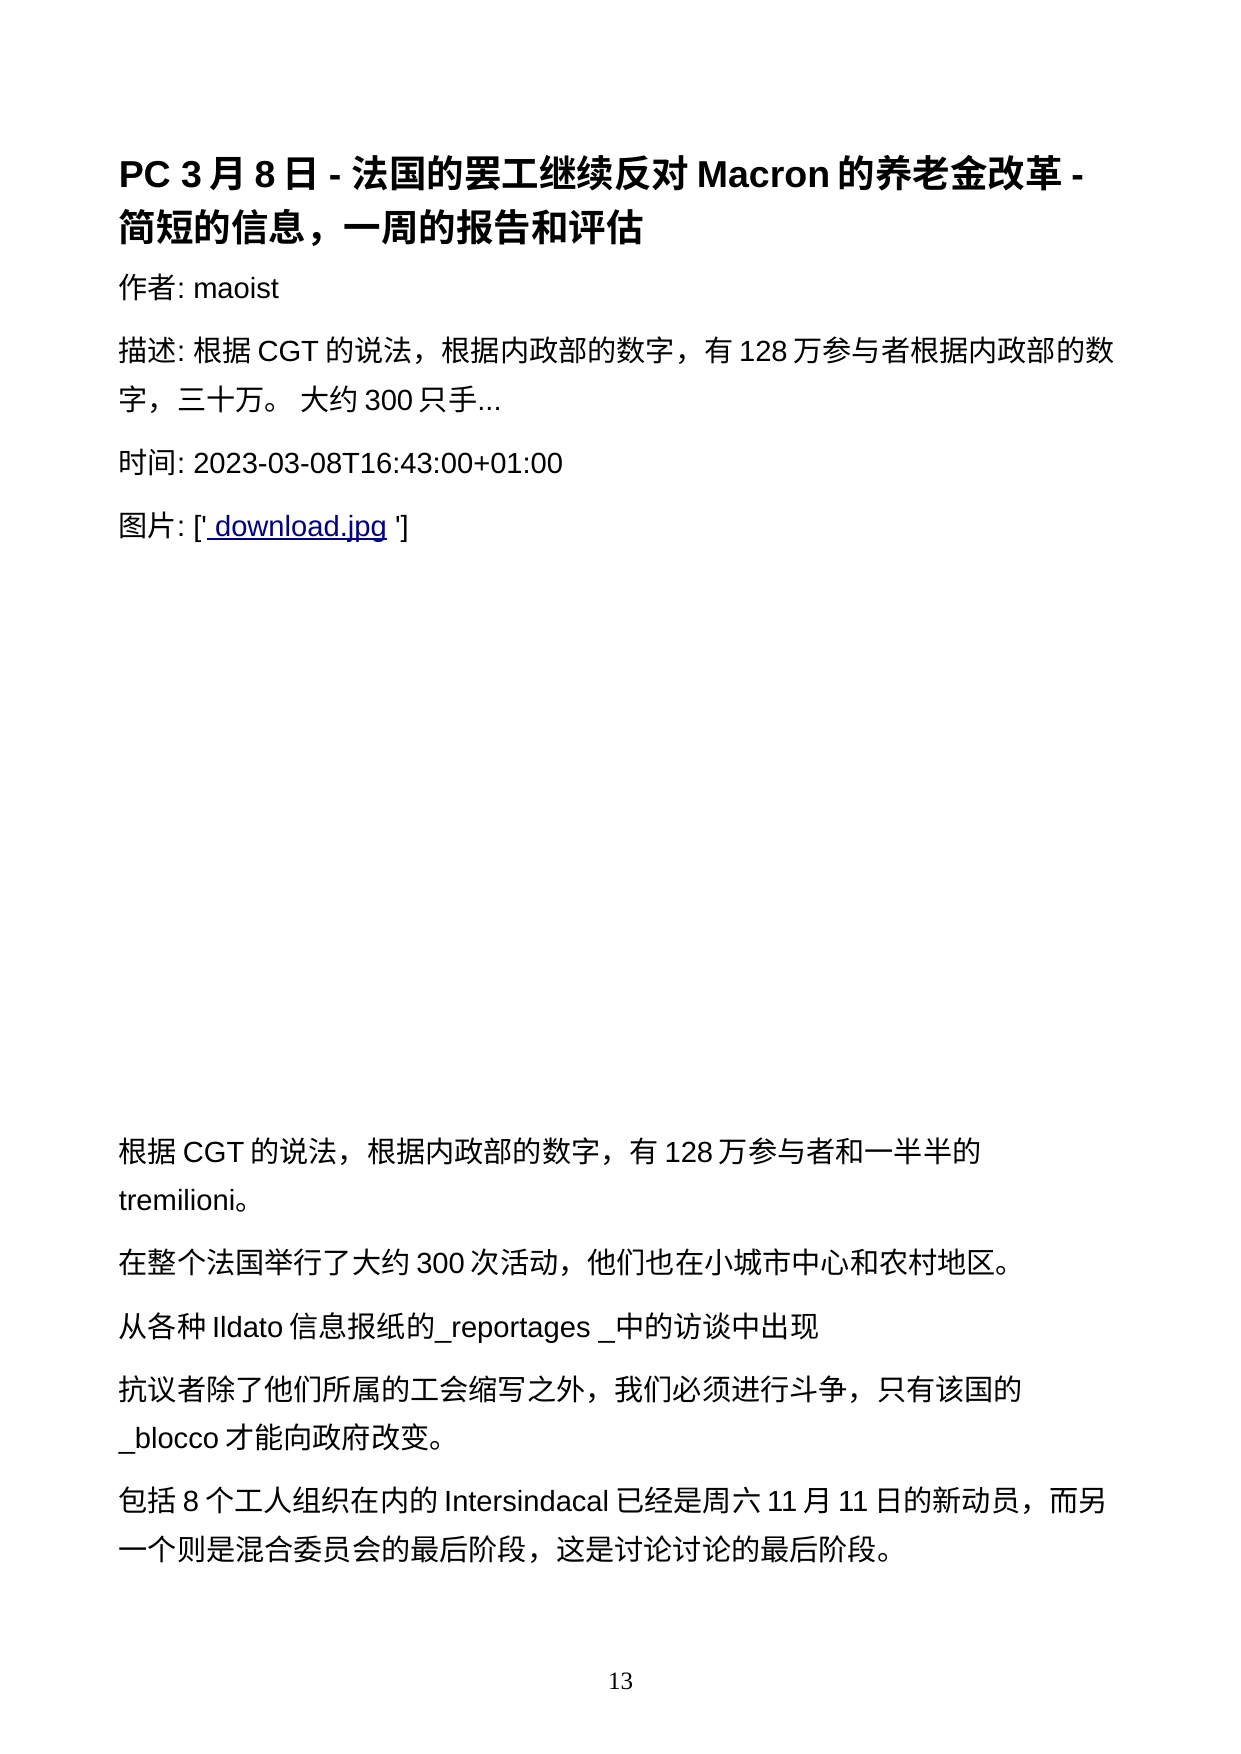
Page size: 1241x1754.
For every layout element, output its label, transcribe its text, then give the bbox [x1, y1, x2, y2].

text 根据CGT的说法，根据内政部的数字，有128万参与者和一半半的tremilioni。 [118, 566, 1122, 1219]
text 抗议者除了他们所属的工会缩写之外，我们必须进行斗争，只有该国的_blocco才能向政府改变。 [118, 1366, 1122, 1457]
text 从各种Ildato信息报纸的_reportages _中的访谈中出现 [118, 1303, 1122, 1346]
subtitle PC 3月8日 - 法国的罢工继续反对Macron的养老金改革 - 简短的信息，一周的报告和评估 [118, 143, 1122, 252]
text 图片: [' download.jpg '] [118, 502, 1122, 545]
text 时间: 2023-03-08T16:43:00+01:00 [118, 439, 1122, 482]
text 作者: maoist [118, 264, 1122, 307]
text 包括8个工人组织在内的Intersindacal已经是周六11月11日的新动员，而另一个则是混合委员会的最后阶段，这是讨论讨论的最后阶段。 [118, 1478, 1122, 1569]
text 在整个法国举行了大约300次活动，他们也在小城市中心和农村地区。 [118, 1240, 1122, 1282]
text 描述: 根据CGT的说法，根据内政部的数字，有128万参与者根据内政部的数字，三十万。 大约300只手... [118, 328, 1122, 418]
